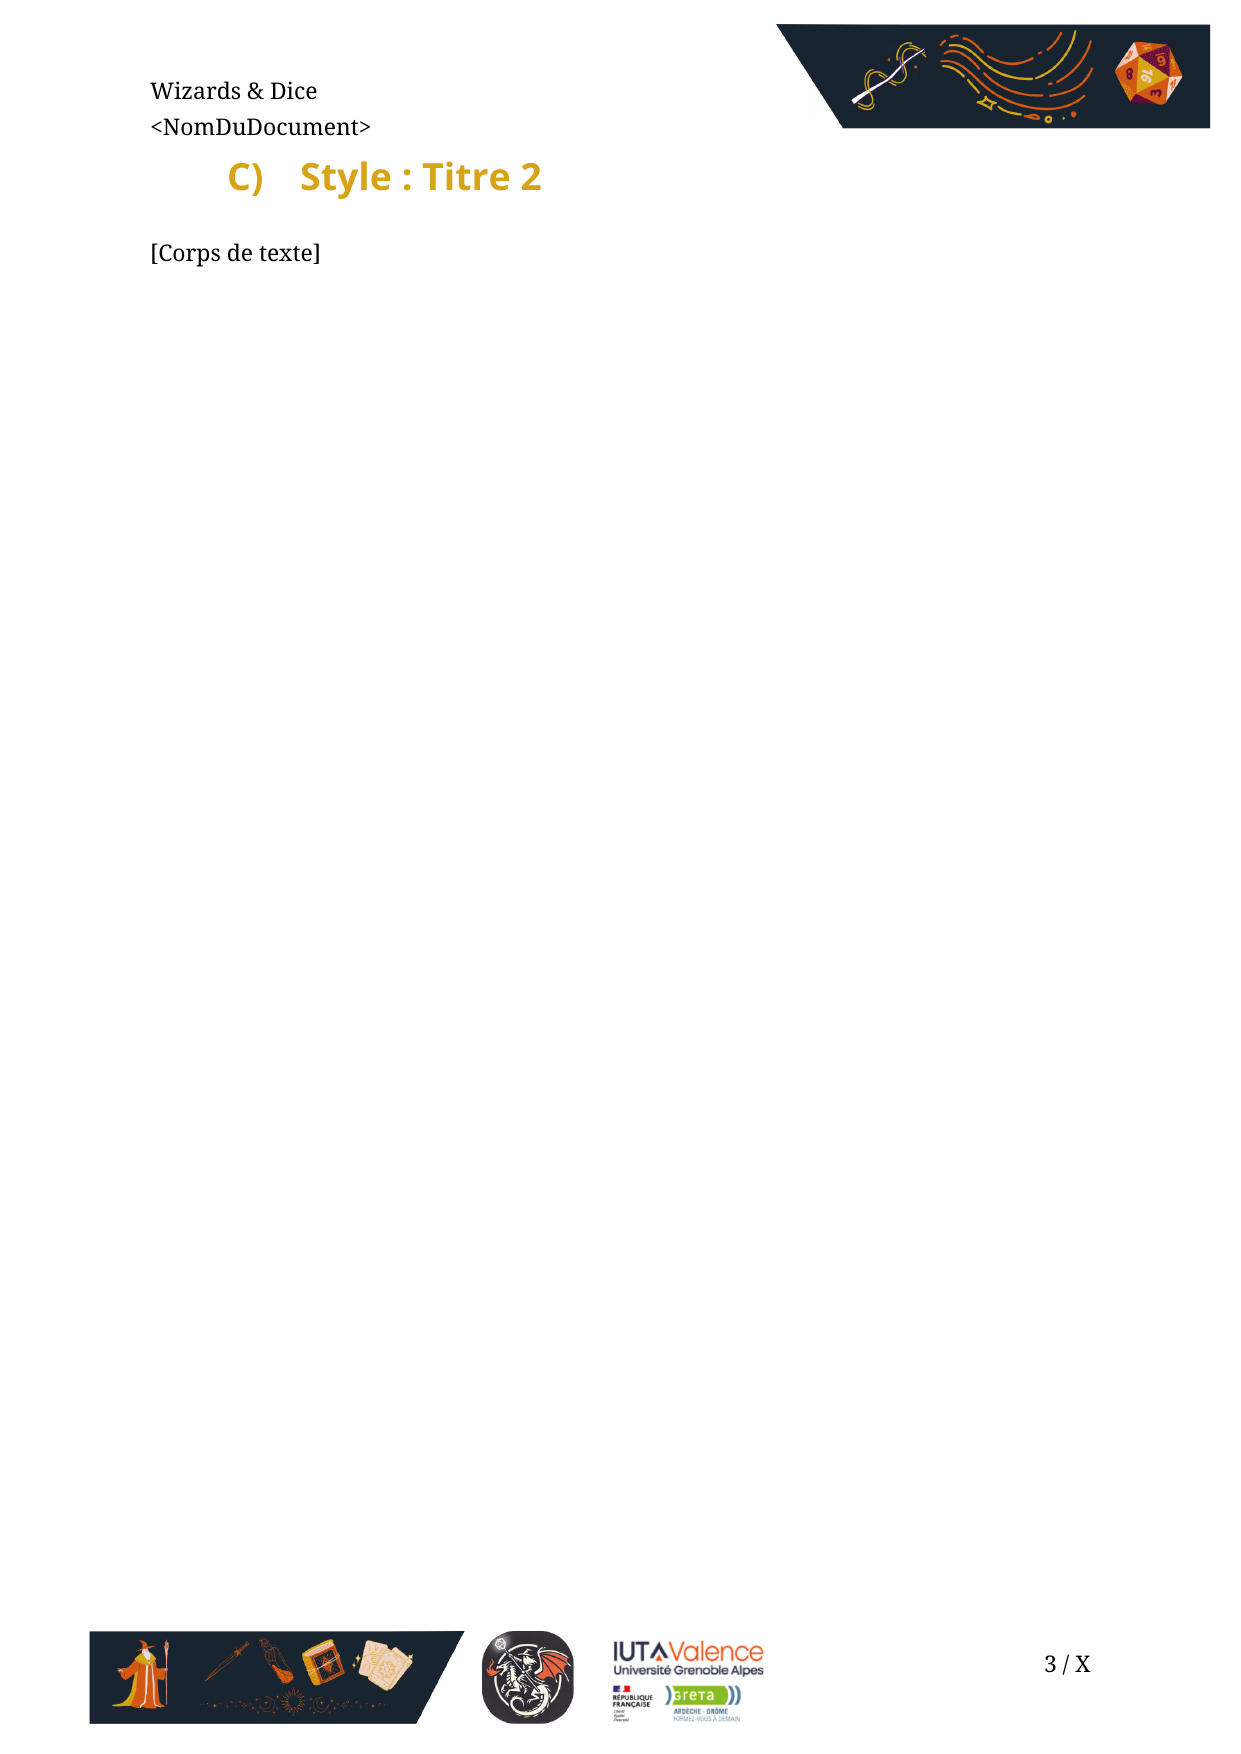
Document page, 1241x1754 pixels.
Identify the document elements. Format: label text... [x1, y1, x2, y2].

picture [771, 21, 1218, 131]
text [Corps de texte] [150, 237, 1090, 268]
subtitle Style : Titre 2 [227, 150, 1090, 201]
picture [81, 1620, 788, 1733]
